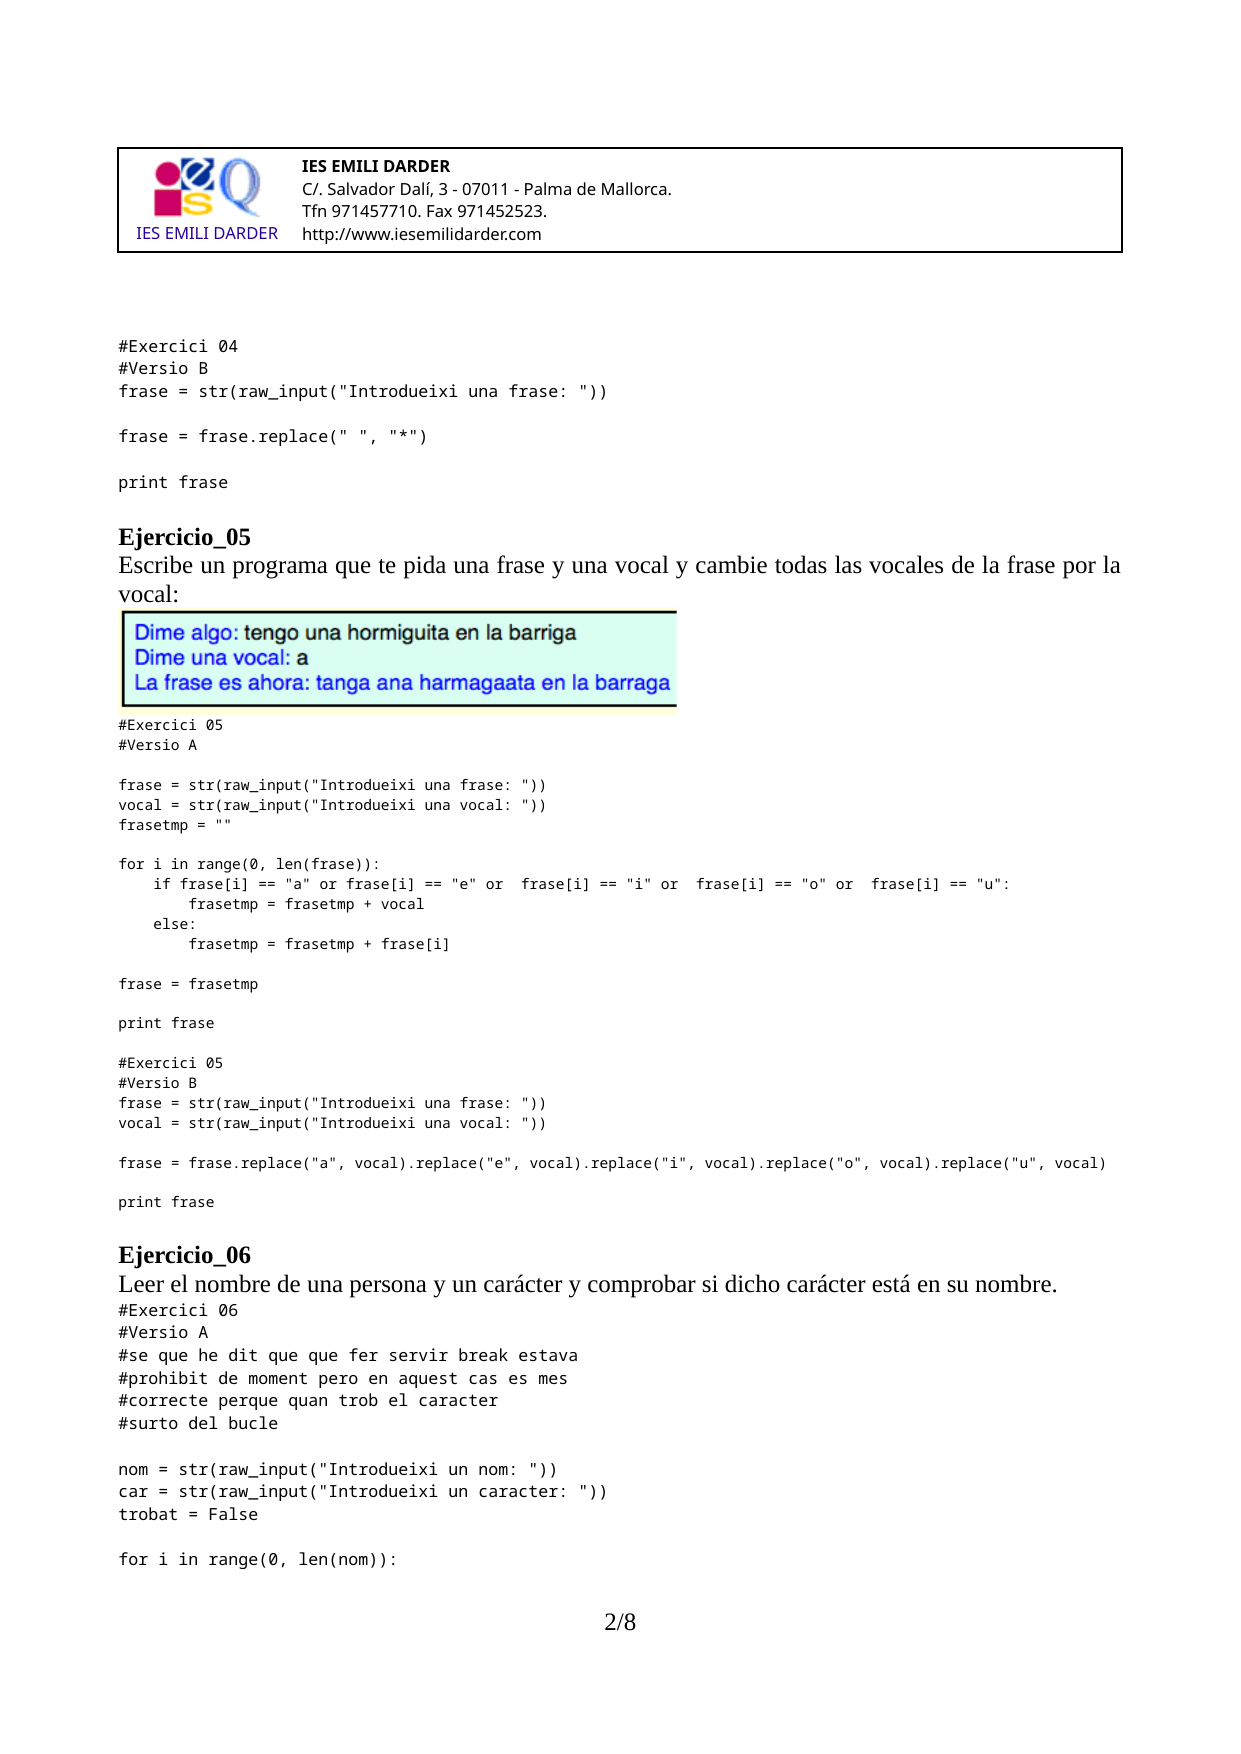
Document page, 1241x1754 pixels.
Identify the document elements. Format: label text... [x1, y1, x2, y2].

text frasetmp = frasetmp + frase[i] [118, 934, 1122, 953]
text #Exercici 05 [118, 715, 1122, 735]
picture [118, 607, 677, 715]
text frase = str(raw_input("Introdueixi una frase: ")) [118, 774, 1122, 794]
text frase = frase.replace("a", vocal).replace("e", vocal).replace("i", vocal).replace("o", vocal).replace("u", vocal) [118, 1152, 1122, 1172]
text Ejercicio_05 [118, 522, 1122, 550]
text #Versio A [118, 1321, 1122, 1343]
text #surto del bucle [118, 1412, 1122, 1434]
text nom = str(raw_input("Introdueixi un nom: ")) [118, 1457, 1122, 1480]
text #prohibit de moment pero en aquest cas es mes [118, 1366, 1122, 1389]
text Escribe un programa que te pida una frase y una vocal y cambie todas las vocales de la frase por la vocal: [118, 550, 1122, 608]
text print frase [118, 1013, 1122, 1033]
text frase = frasetmp [118, 973, 1122, 993]
text trobat = False [118, 1502, 1122, 1525]
text frasetmp = "" [118, 814, 1122, 834]
text Leer el nombre de una persona y un carácter y comprobar si dicho carácter está en su nombre. [118, 1269, 1122, 1298]
text print frase [118, 471, 1122, 493]
picture [150, 156, 265, 222]
text else: [118, 914, 1122, 934]
text #Exercici 04 [118, 334, 1122, 357]
text car = str(raw_input("Introdueixi un caracter: ")) [118, 1480, 1122, 1502]
text if frase[i] == "a" or frase[i] == "e" or frase[i] == "i" or frase[i] == "o" or frase[i] == "u": [118, 874, 1122, 894]
text frase = frase.replace(" ", "*") [118, 425, 1122, 448]
text vocal = str(raw_input("Introdueixi una vocal: ")) [118, 1113, 1122, 1133]
text #correcte perque quan trob el caracter [118, 1389, 1122, 1412]
text #Versio A [118, 735, 1122, 754]
text frase = str(raw_input("Introdueixi una frase: ")) [118, 380, 1122, 402]
text #se que he dit que que fer servir break estava [118, 1343, 1122, 1366]
text for i in range(0, len(frase)): [118, 854, 1122, 874]
text frasetmp = frasetmp + vocal [118, 894, 1122, 914]
text #Versio B [118, 357, 1122, 380]
text vocal = str(raw_input("Introdueixi una vocal: ")) [118, 794, 1122, 814]
text for i in range(0, len(nom)): [118, 1548, 1122, 1571]
text #Versio B [118, 1073, 1122, 1093]
text Ejercicio_06 [118, 1241, 1122, 1269]
text frase = str(raw_input("Introdueixi una frase: ")) [118, 1093, 1122, 1113]
text #Exercici 05 [118, 1053, 1122, 1073]
text #Exercici 06 [118, 1298, 1122, 1321]
text print frase [118, 1192, 1122, 1212]
